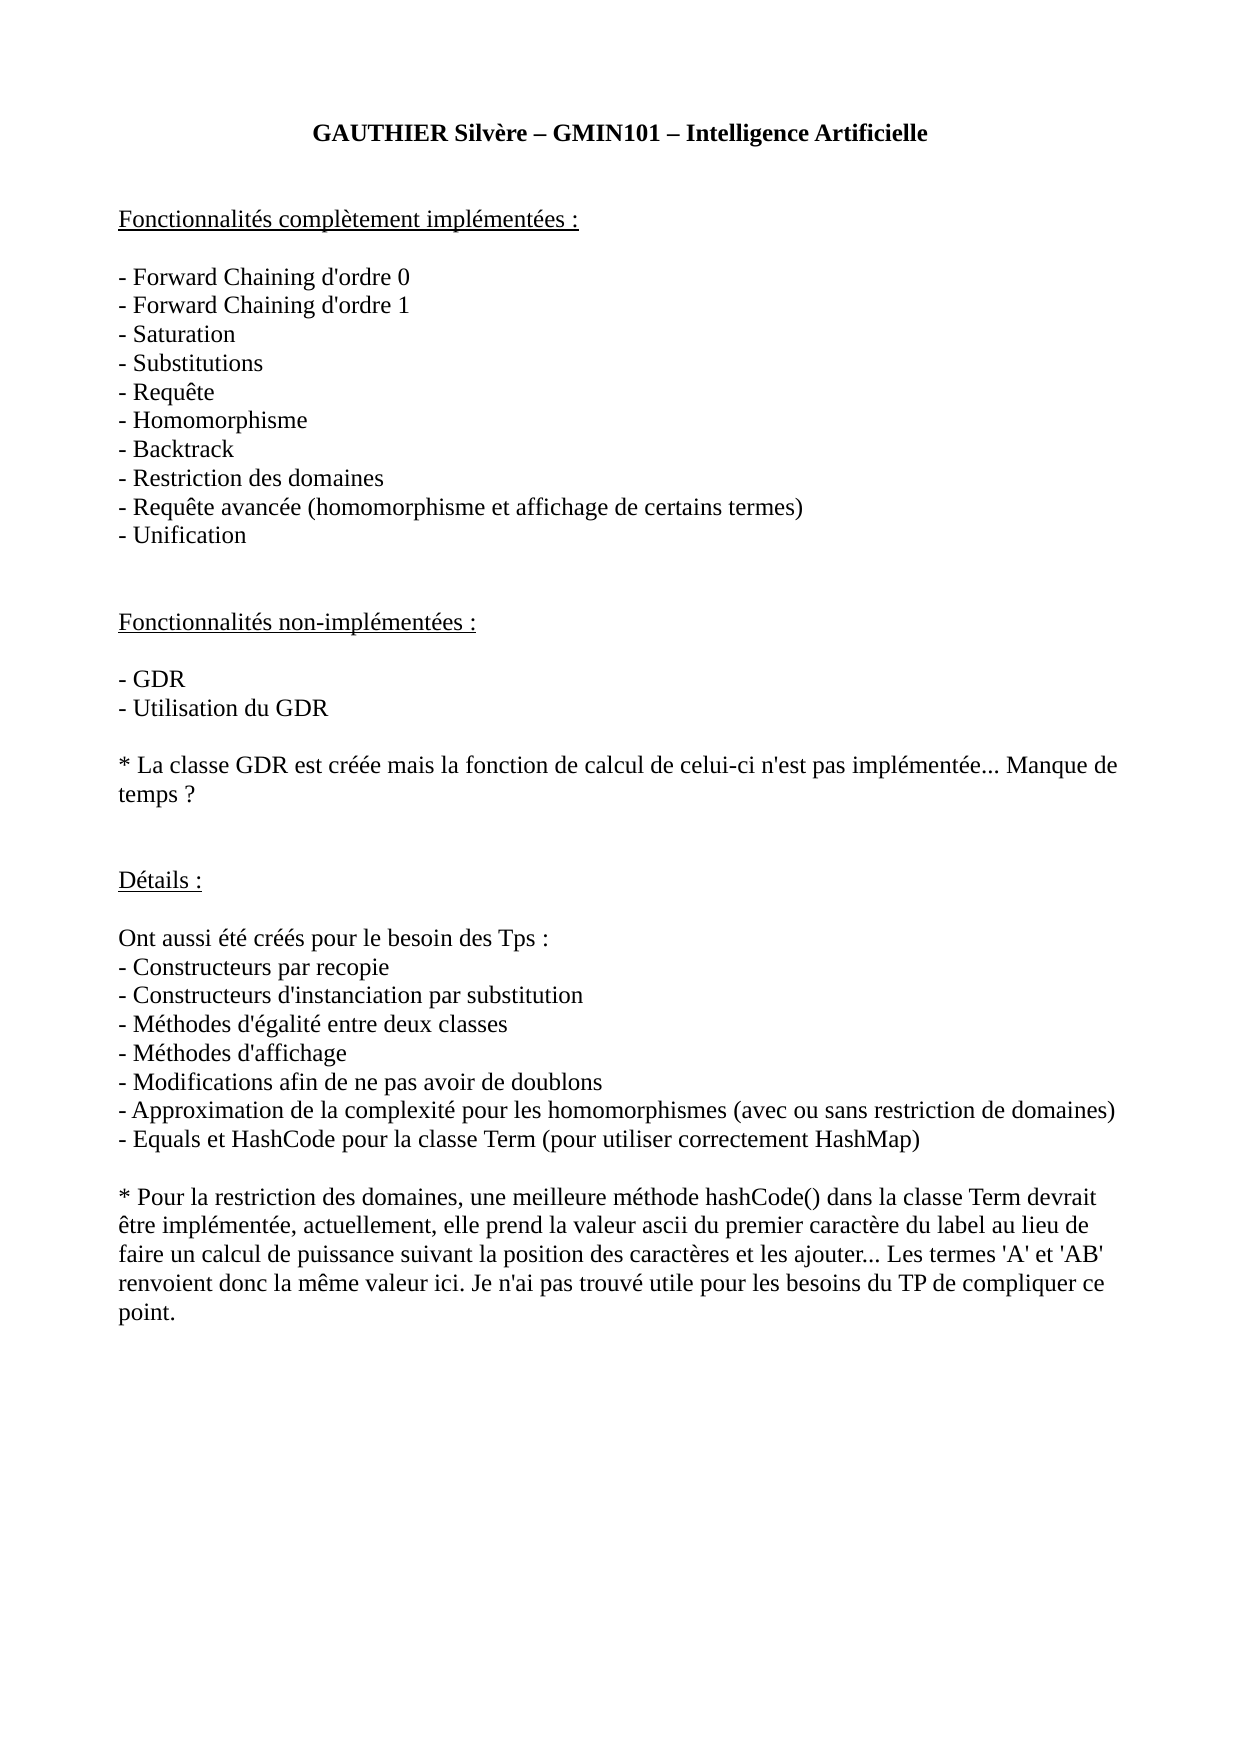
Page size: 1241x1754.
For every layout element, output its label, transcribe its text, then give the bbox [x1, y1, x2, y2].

text - Substitutions [118, 348, 1122, 377]
text Ont aussi été créés pour le besoin des Tps : [118, 923, 1122, 952]
text - Unification [118, 521, 1122, 549]
text - Constructeurs d'instanciation par substitution [118, 981, 1122, 1009]
text - Requête [118, 377, 1122, 406]
text - Constructeurs par recopie [118, 952, 1122, 981]
text - Méthodes d'égalité entre deux classes [118, 1009, 1122, 1038]
text - Saturation [118, 319, 1122, 348]
text - Approximation de la complexité pour les homomorphismes (avec ou sans restriction de domaines) [118, 1096, 1122, 1124]
text - Méthodes d'affichage [118, 1038, 1122, 1067]
text GAUTHIER Silvère – GMIN101 – Intelligence Artificielle [118, 118, 1122, 147]
text Fonctionnalités non-implémentées : [118, 607, 1122, 636]
text Détails : [118, 866, 1122, 894]
text - GDR [118, 664, 1122, 693]
text - Backtrack [118, 434, 1122, 463]
text * Pour la restriction des domaines, une meilleure méthode hashCode() dans la classe Term devrait être implémentée, actuellement, elle prend la valeur ascii du premier caractère du label au lieu de faire un calcul de puissance suivant la position des caractères et les ajouter... Les termes 'A' et 'AB' renvoient donc la même valeur ici. Je n'ai pas trouvé utile pour les besoins du TP de compliquer ce point. [118, 1182, 1122, 1326]
text - Homomorphisme [118, 406, 1122, 434]
text - Equals et HashCode pour la classe Term (pour utiliser correctement HashMap) [118, 1124, 1122, 1153]
text * La classe GDR est créée mais la fonction de calcul de celui-ci n'est pas implémentée... Manque de temps ? [118, 751, 1122, 808]
text - Restriction des domaines [118, 463, 1122, 492]
text - Utilisation du GDR [118, 693, 1122, 722]
text Fonctionnalités complètement implémentées : [118, 204, 1122, 233]
text - Forward Chaining d'ordre 1 [118, 291, 1122, 319]
text - Requête avancée (homomorphisme et affichage de certains termes) [118, 492, 1122, 521]
text - Forward Chaining d'ordre 0 [118, 262, 1122, 291]
text - Modifications afin de ne pas avoir de doublons [118, 1067, 1122, 1096]
